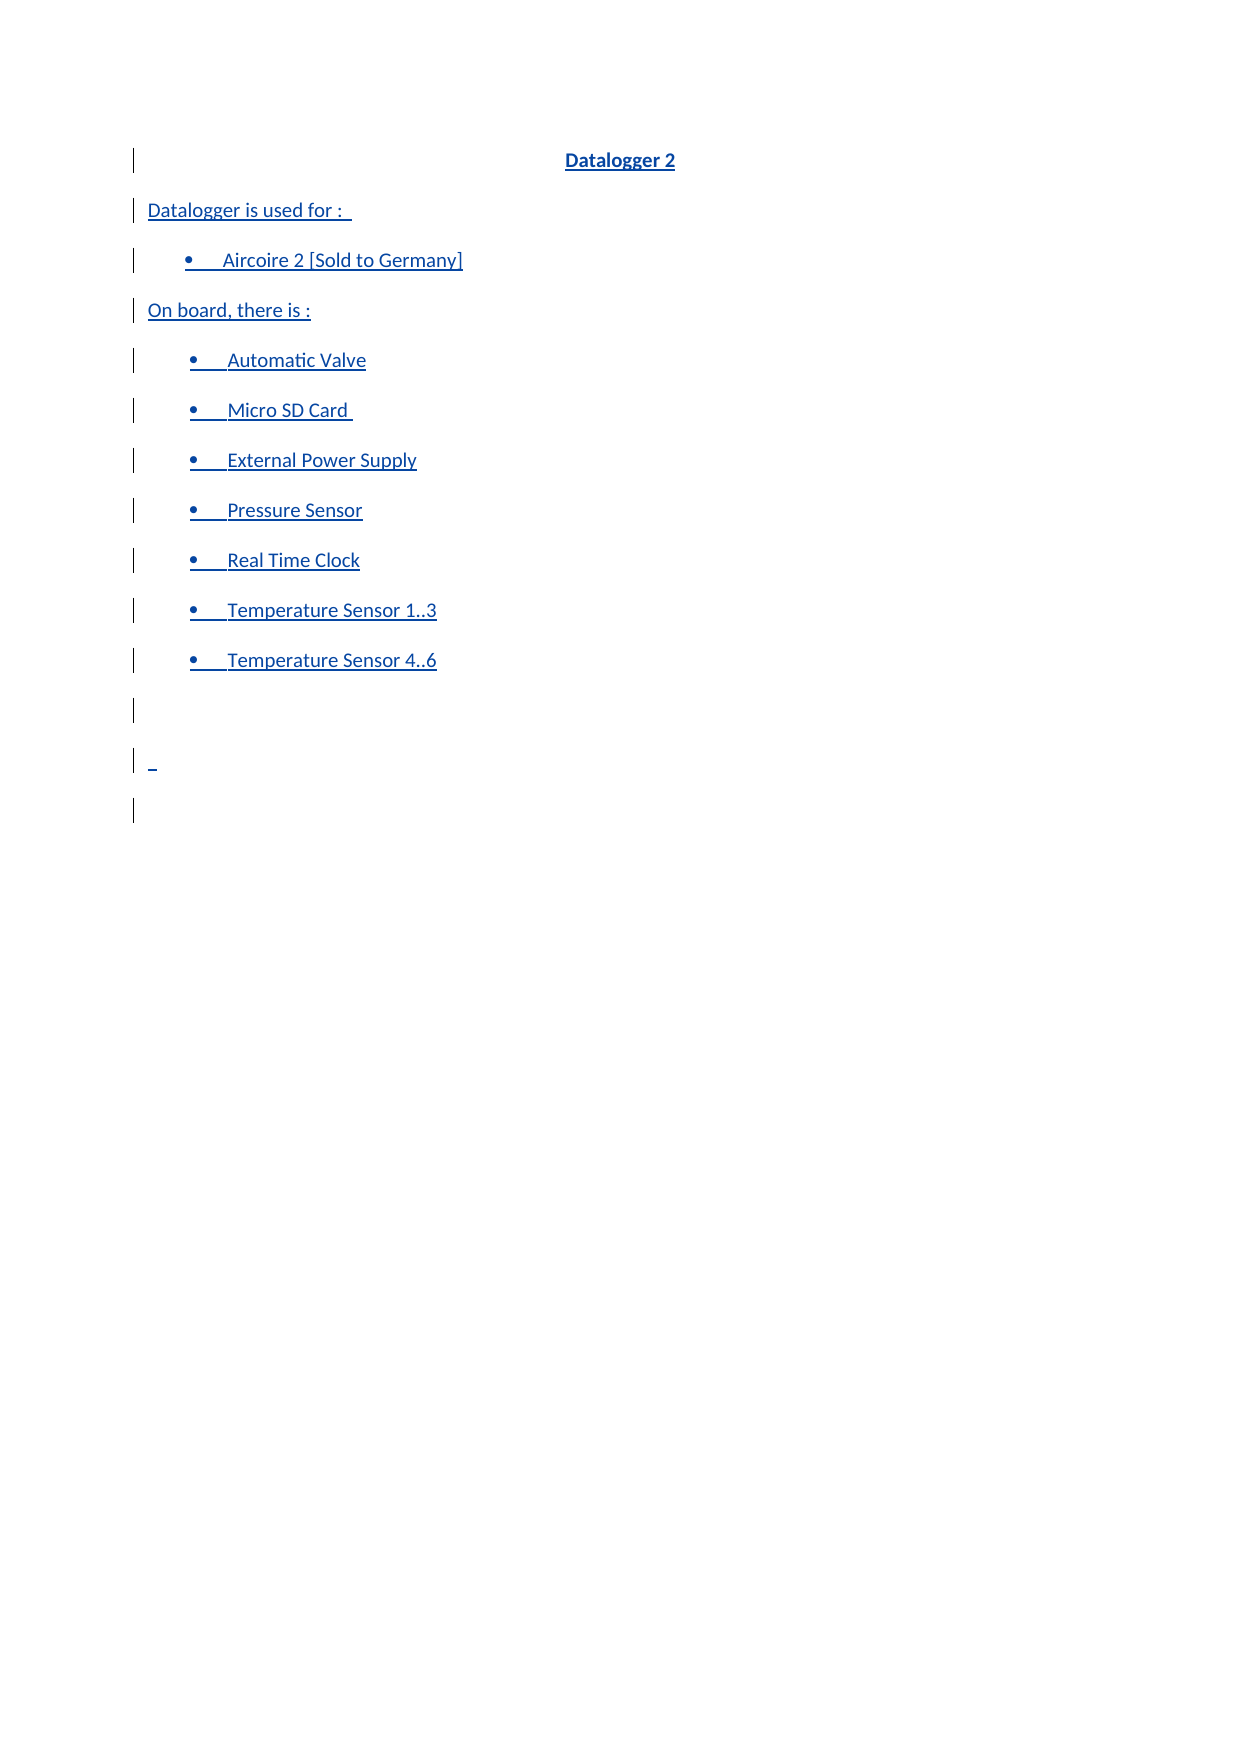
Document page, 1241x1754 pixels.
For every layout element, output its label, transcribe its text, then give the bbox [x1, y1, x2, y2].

list Real Time Clock [190, 548, 1093, 573]
list Temperature Sensor 4..6 [190, 648, 1093, 673]
list Temperature Sensor 1..3 [190, 598, 1093, 623]
text On board, there is : [148, 298, 1093, 323]
list External Power Supply [190, 448, 1093, 473]
text Datalogger is used for : [148, 198, 1093, 223]
list Aircoire 2 [Sold to Germany] [185, 248, 1093, 273]
list Automatic Valve [190, 348, 1093, 373]
text Datalogger 2 [148, 148, 1093, 173]
list Micro SD Card [190, 398, 1093, 423]
list Pressure Sensor [190, 498, 1093, 523]
